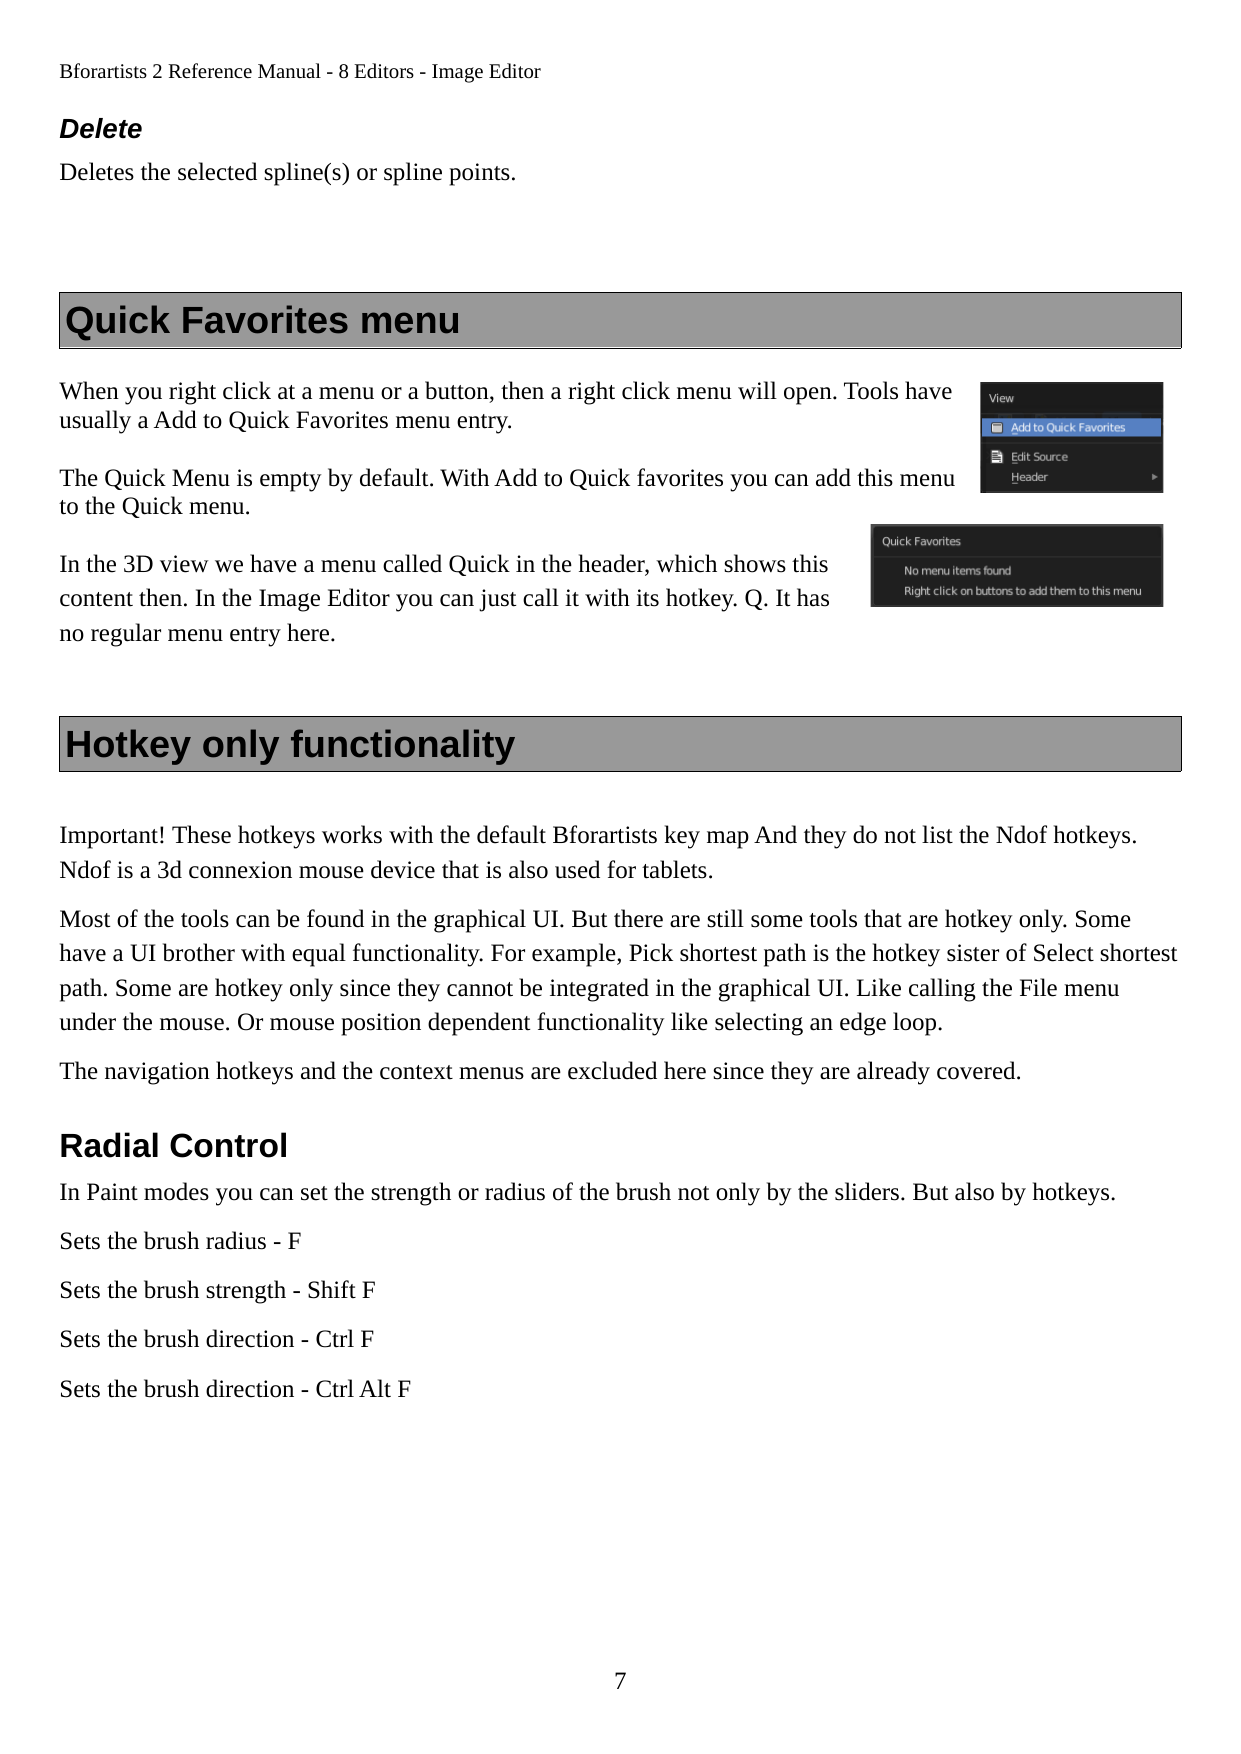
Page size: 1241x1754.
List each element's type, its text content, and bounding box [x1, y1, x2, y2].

subtitle Radial Control [59, 1126, 1181, 1165]
text Sets the brush strength - Shift F [59, 1276, 1181, 1304]
table_header Hotkey only functionality [60, 717, 1181, 771]
text When you right click at a menu or a button, then a right click menu will open. Tools have usually a Add to Quick Favorites menu entry. [59, 376, 1181, 434]
text Most of the tools can be found in the graphical UI. But there are still some tools that are hotkey only. Some have a UI brother with equal functionality. For example, Pick shortest path is the hotkey sister of Select shortest path. Some are hotkey only since they cannot be integrated in the graphical UI. Like calling the File menu under the mouse. Or mouse position dependent functionality like selecting an edge loop. [59, 904, 1181, 1036]
text In Paint modes you can set the strength or radius of the brush not only by the sliders. But also by hotkeys. [59, 1177, 1181, 1206]
picture [870, 524, 1164, 607]
table_header Quick Favorites menu [60, 293, 1181, 347]
text Important! These hotkeys works with the default Bforartists key map And they do not list the Ndof hotkeys. Ndof is a 3d connexion mouse device that is also used for tablets. [59, 820, 1181, 883]
text Sets the brush direction - Ctrl Alt F [59, 1374, 1181, 1402]
text The Quick Menu is empty by default. With Add to Quick favorites you can add this menu to the Quick menu. [59, 463, 1181, 520]
text In the 3D view we have a menu called Quick in the header, which shows this content then. In the Image Editor you can just call it with its hotkey. Q. It has no regular menu entry here. [59, 549, 1181, 647]
text Sets the brush direction - Ctrl F [59, 1324, 1181, 1353]
text Deletes the selected spline(s) or spline points. [59, 157, 1181, 186]
text Sets the brush radius - F [59, 1226, 1181, 1255]
text The navigation hotkeys and the context menus are excluded here since they are already covered. [59, 1056, 1181, 1085]
picture [980, 382, 1164, 493]
subtitle Delete [59, 113, 1181, 144]
